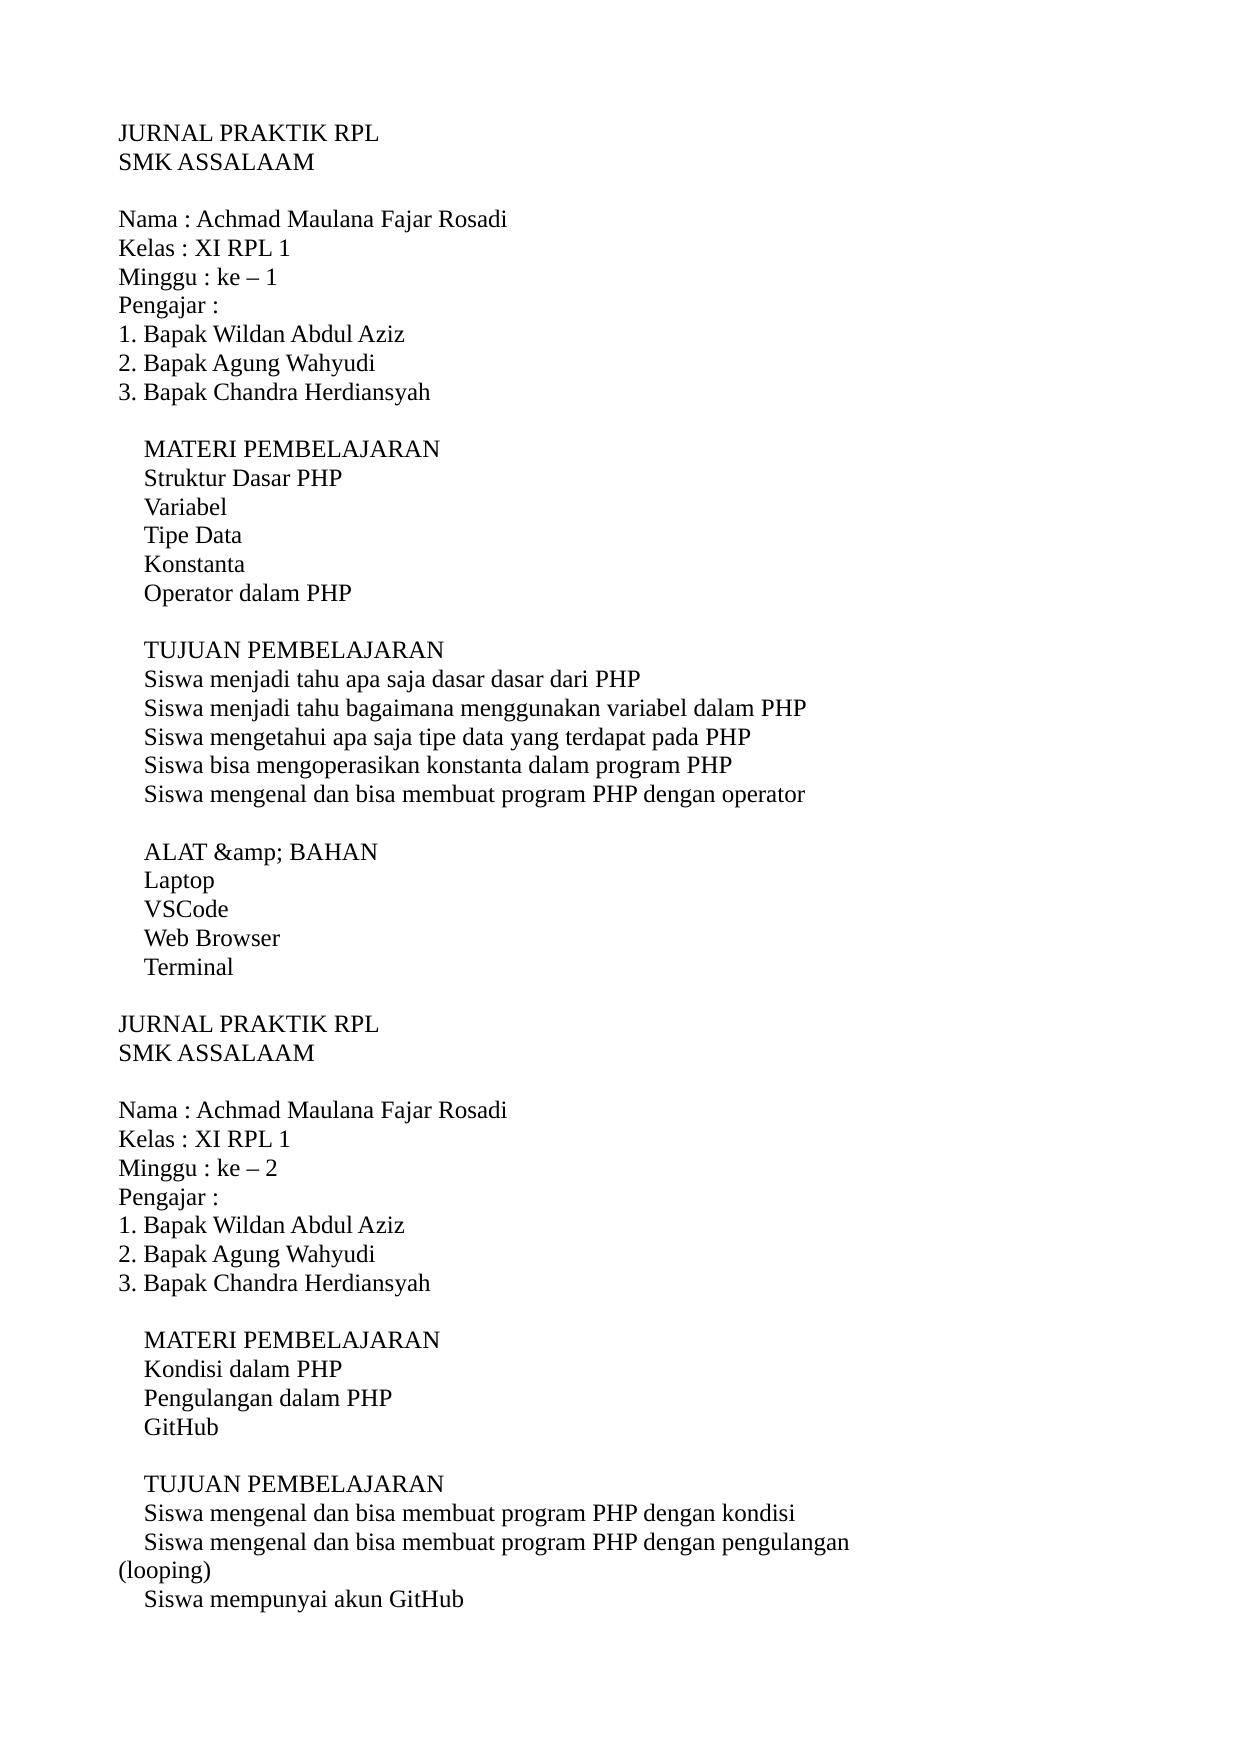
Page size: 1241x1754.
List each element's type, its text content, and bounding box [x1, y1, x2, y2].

text  MATERI PEMBELAJARAN [118, 434, 1122, 463]
text  Operator dalam PHP [118, 578, 1122, 607]
text  Siswa bisa mengoperasikan konstanta dalam program PHP [118, 751, 1122, 779]
text Kelas : XI RPL 1 [118, 233, 1122, 262]
text  MATERI PEMBELAJARAN [118, 1326, 1122, 1354]
text 1. Bapak Wildan Abdul Aziz [118, 319, 1122, 348]
text  Laptop [118, 866, 1122, 894]
text  Siswa menjadi tahu apa saja dasar dasar dari PHP [118, 664, 1122, 693]
text  ALAT &amp; BAHAN [118, 837, 1122, 866]
text  Konstanta [118, 549, 1122, 578]
text 1. Bapak Wildan Abdul Aziz [118, 1211, 1122, 1239]
text 2. Bapak Agung Wahyudi [118, 348, 1122, 377]
text  TUJUAN PEMBELAJARAN [118, 1469, 1122, 1498]
text  Siswa mengenal dan bisa membuat program PHP dengan operator [118, 779, 1122, 808]
text JURNAL PRAKTIK RPL [118, 1009, 1122, 1038]
text Kelas : XI RPL 1 [118, 1124, 1122, 1153]
text Nama : Achmad Maulana Fajar Rosadi [118, 1096, 1122, 1124]
text SMK ASSALAAM [118, 1038, 1122, 1067]
text Nama : Achmad Maulana Fajar Rosadi [118, 204, 1122, 233]
text  Tipe Data [118, 521, 1122, 549]
text Pengajar : [118, 291, 1122, 319]
text Minggu : ke – 1 [118, 262, 1122, 291]
text  Siswa menjadi tahu bagaimana menggunakan variabel dalam PHP [118, 693, 1122, 722]
text  Siswa mengetahui apa saja tipe data yang terdapat pada PHP [118, 722, 1122, 751]
text Minggu : ke – 2 [118, 1153, 1122, 1182]
text  VSCode [118, 894, 1122, 923]
text (looping) [118, 1556, 1122, 1584]
text 3. Bapak Chandra Herdiansyah [118, 377, 1122, 406]
text  Siswa mengenal dan bisa membuat program PHP dengan kondisi [118, 1498, 1122, 1527]
text  TUJUAN PEMBELAJARAN [118, 636, 1122, 664]
text JURNAL PRAKTIK RPL [118, 118, 1122, 147]
text  Variabel [118, 492, 1122, 521]
text  Kondisi dalam PHP [118, 1354, 1122, 1383]
text  Siswa mempunyai akun GitHub [118, 1584, 1122, 1613]
text  GitHub [118, 1412, 1122, 1441]
text  Siswa mengenal dan bisa membuat program PHP dengan pengulangan [118, 1527, 1122, 1556]
text 2. Bapak Agung Wahyudi [118, 1239, 1122, 1268]
text Pengajar : [118, 1182, 1122, 1211]
text  Web Browser [118, 923, 1122, 952]
text 3. Bapak Chandra Herdiansyah [118, 1268, 1122, 1297]
text  Pengulangan dalam PHP [118, 1383, 1122, 1412]
text  Terminal [118, 952, 1122, 981]
text SMK ASSALAAM [118, 147, 1122, 176]
text  Struktur Dasar PHP [118, 463, 1122, 492]
